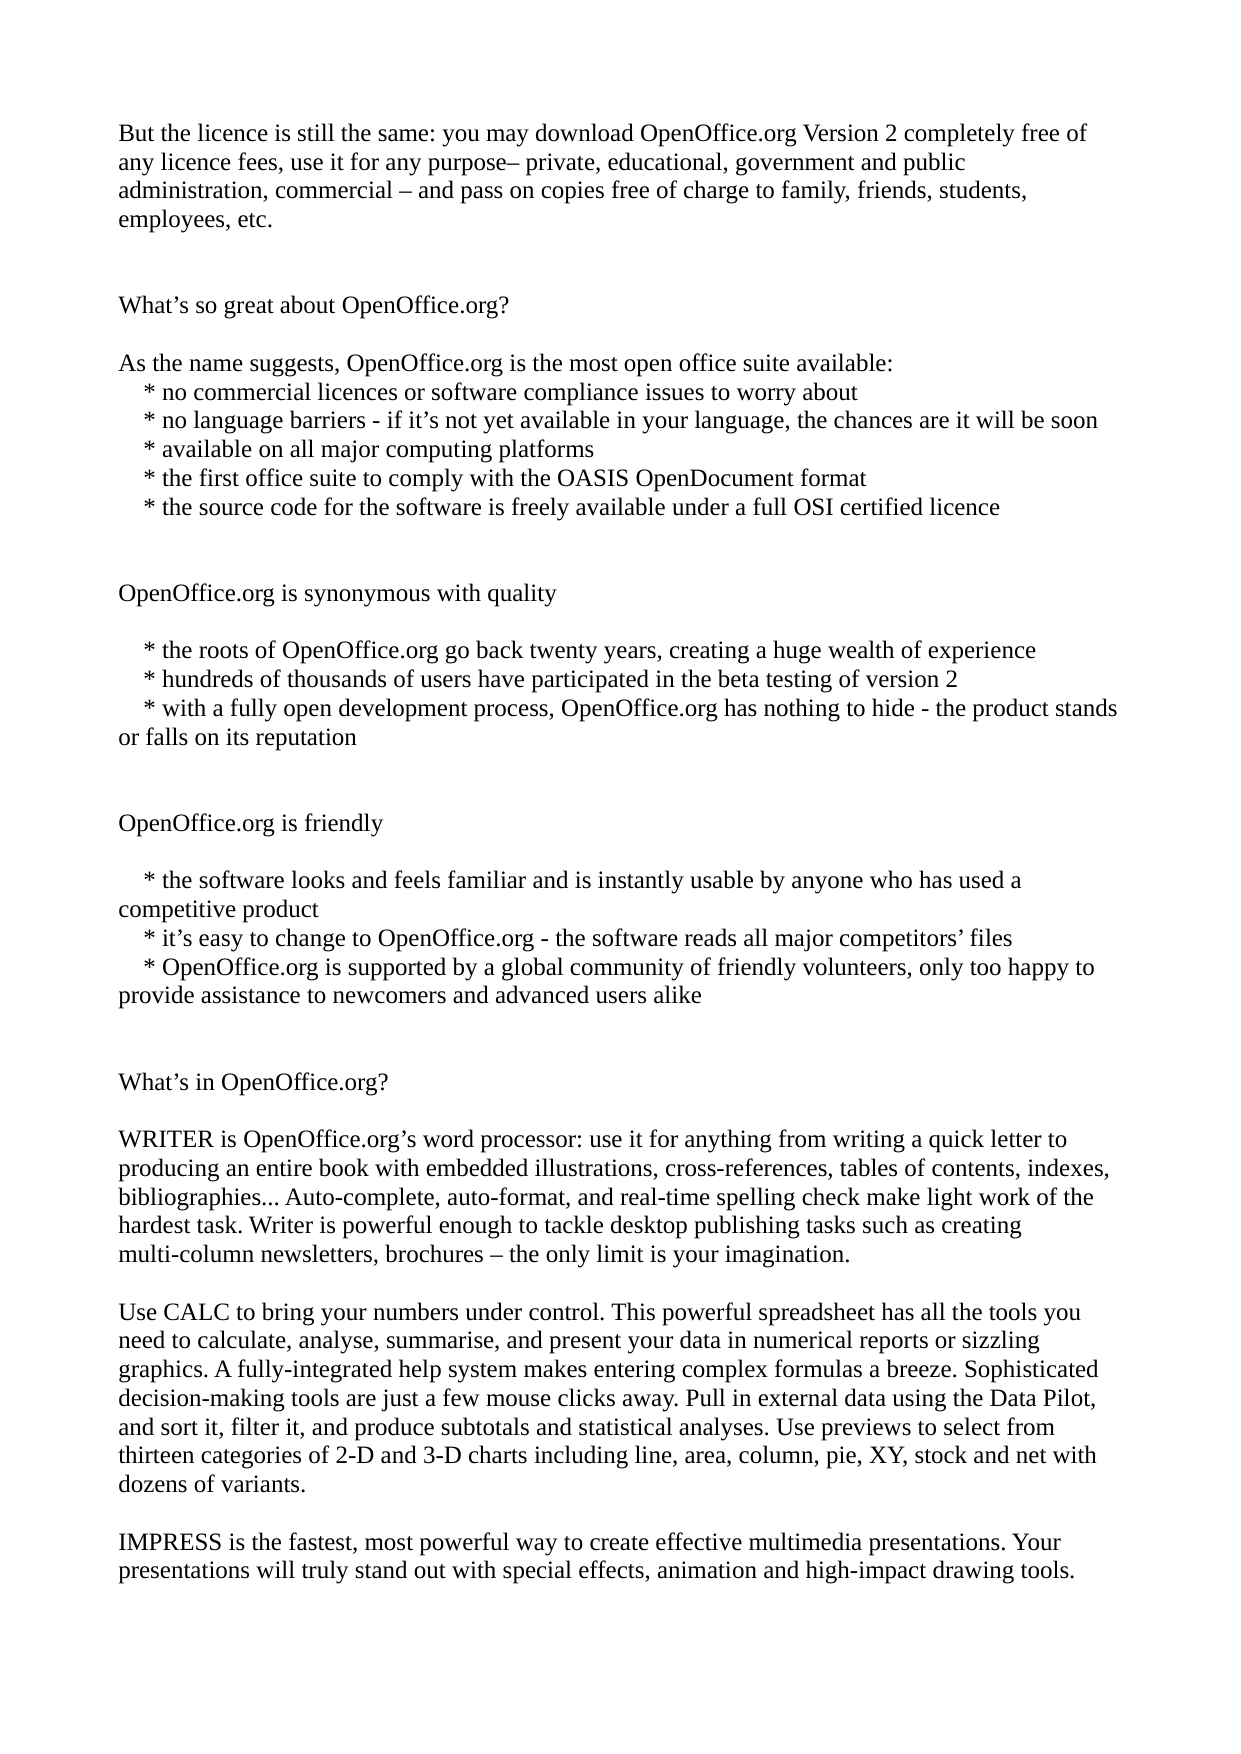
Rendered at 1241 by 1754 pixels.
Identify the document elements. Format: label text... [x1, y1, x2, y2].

text WRITER is OpenOffice.org’s word processor: use it for anything from writing a quick letter to producing an entire book with embedded illustrations, cross-references, tables of contents, indexes, bibliographies... Auto-complete, auto-format, and real-time spelling check make light work of the hardest task. Writer is powerful enough to tackle desktop publishing tasks such as creating [118, 1124, 1122, 1239]
text multi-column newsletters, brochures – the only limit is your imagination. [118, 1239, 1122, 1268]
text As the name suggests, OpenOffice.org is the most open office suite available: [118, 348, 1122, 377]
text * the software looks and feels familiar and is instantly usable by anyone who has used a competitive product [118, 866, 1122, 923]
text * no commercial licences or software compliance issues to worry about [118, 377, 1122, 406]
text * available on all major computing platforms [118, 434, 1122, 463]
text * the source code for the software is freely available under a full OSI certified licence [118, 492, 1122, 521]
text * no language barriers - if it’s not yet available in your language, the chances are it will be soon [118, 406, 1122, 434]
text * the first office suite to comply with the OASIS OpenDocument format [118, 463, 1122, 492]
text * hundreds of thousands of users have participated in the beta testing of version 2 [118, 664, 1122, 693]
text * it’s easy to change to OpenOffice.org - the software reads all major competitors’ files [118, 923, 1122, 952]
text OpenOffice.org is friendly [118, 808, 1122, 837]
text But the licence is still the same: you may download OpenOffice.org Version 2 completely free of any licence fees, use it for any purpose– private, educational, government and public administration, commercial – and pass on copies free of charge to family, friends, students, employees, etc. [118, 118, 1122, 233]
text * OpenOffice.org is supported by a global community of friendly volunteers, only too happy to provide assistance to newcomers and advanced users alike [118, 952, 1122, 1009]
text * the roots of OpenOffice.org go back twenty years, creating a huge wealth of experience [118, 636, 1122, 664]
text What’s so great about OpenOffice.org? [118, 291, 1122, 319]
text * with a fully open development process, OpenOffice.org has nothing to hide - the product stands or falls on its reputation [118, 693, 1122, 751]
text OpenOffice.org is synonymous with quality [118, 578, 1122, 607]
text What’s in OpenOffice.org? [118, 1067, 1122, 1096]
text Use CALC to bring your numbers under control. This powerful spreadsheet has all the tools you need to calculate, analyse, summarise, and present your data in numerical reports or sizzling graphics. A fully-integrated help system makes entering complex formulas a breeze. Sophisticated decision-making tools are just a few mouse clicks away. Pull in external data using the Data Pilot, and sort it, filter it, and produce subtotals and statistical analyses. Use previews to select from thirteen categories of 2-D and 3-D charts including line, area, column, pie, XY, stock and net with dozens of variants. [118, 1297, 1122, 1498]
text IMPRESS is the fastest, most powerful way to create effective multimedia presentations. Your presentations will truly stand out with special effects, animation and high-impact drawing tools. [118, 1527, 1122, 1584]
